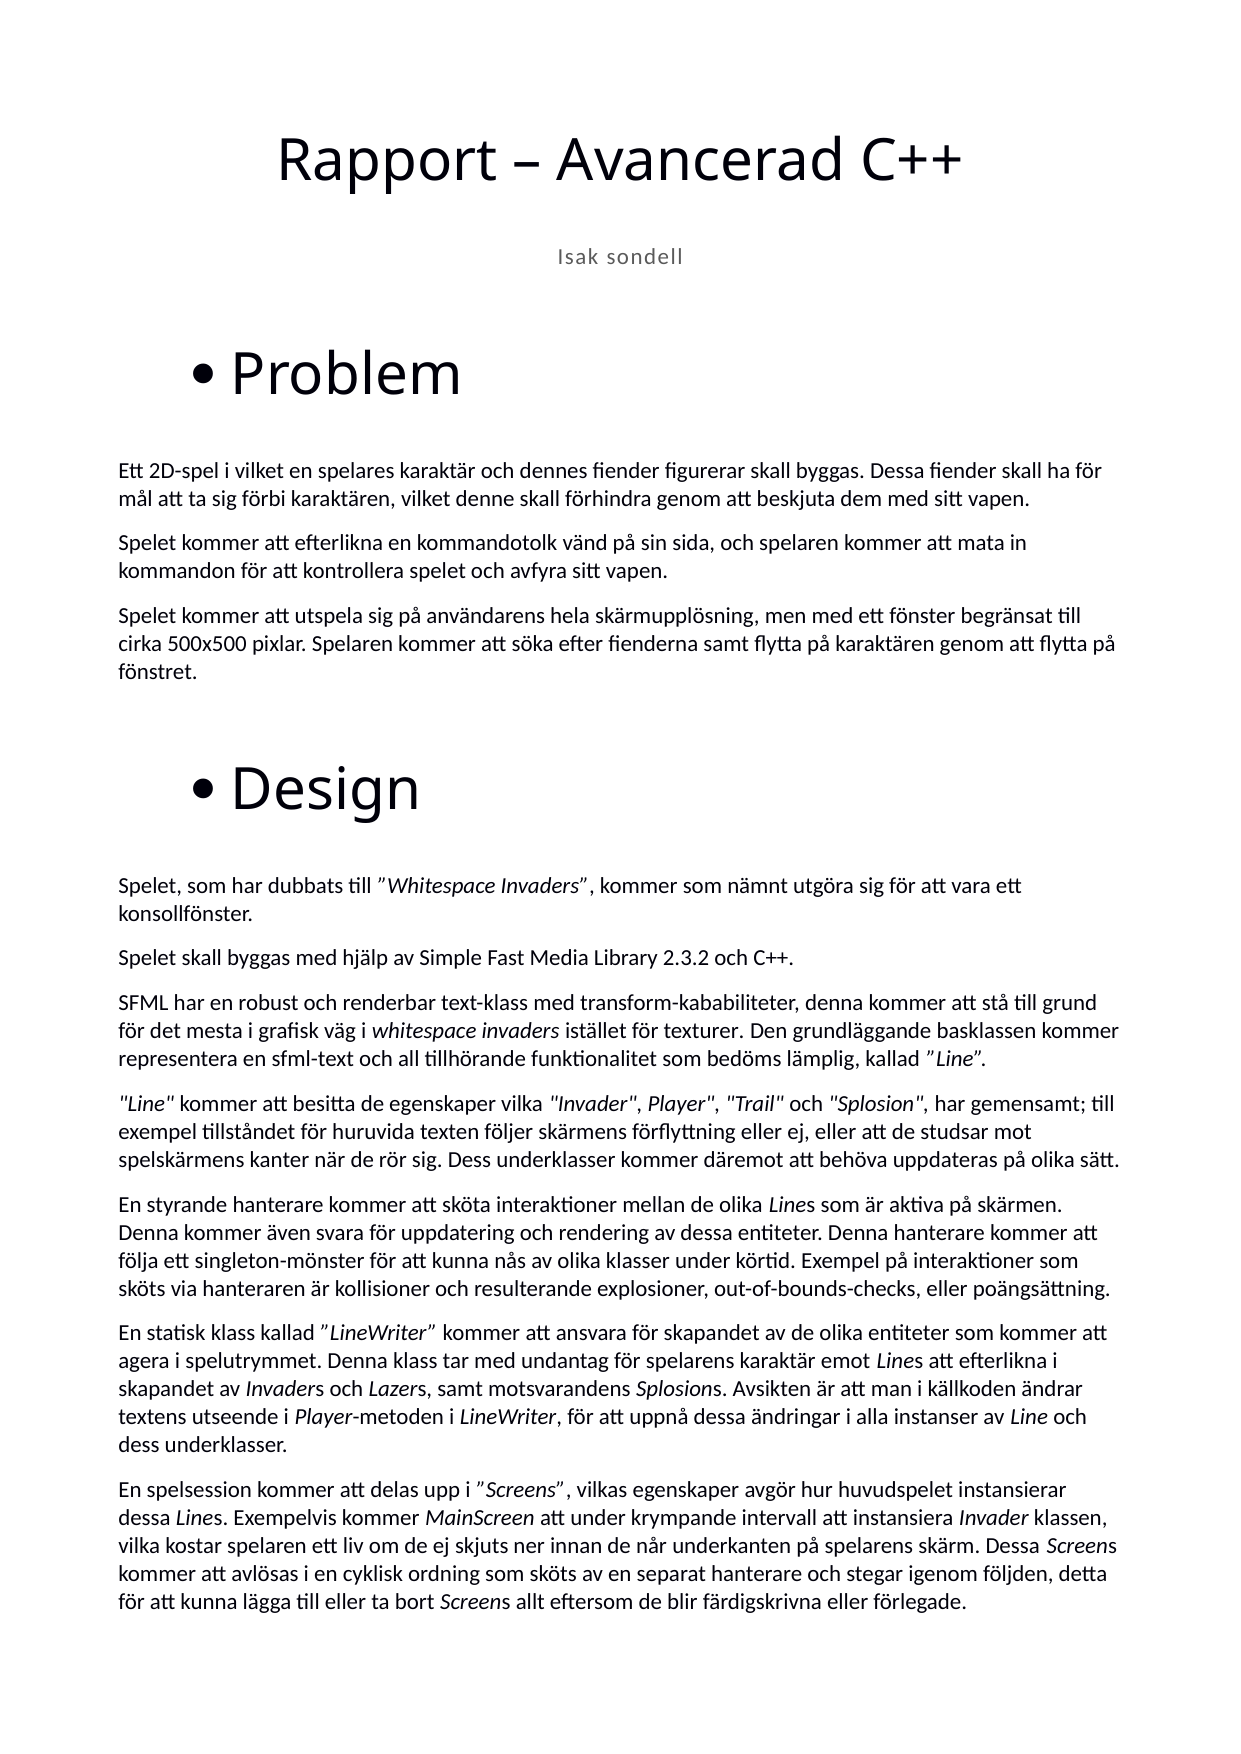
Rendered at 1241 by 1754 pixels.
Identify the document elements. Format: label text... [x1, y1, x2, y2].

text Spelet kommer att utspela sig på användarens hela skärmupplösning, men med ett fönster begränsat till cirka 500x500 pixlar. Spelaren kommer att söka efter fienderna samt flytta på karaktären genom att flytta på fönstret. [118, 601, 1122, 685]
list Problem [193, 332, 1122, 411]
text Spelet skall byggas med hjälp av Simple Fast Media Library 2.3.2 och C++. [118, 943, 1122, 972]
text Rapport – Avancerad C++ [118, 118, 1122, 198]
list Design [193, 747, 1122, 826]
text Spelet, som har dubbats till ”Whitespace Invaders”, kommer som nämnt utgöra sig för att vara ett konsollfönster. [118, 871, 1122, 927]
text Ett 2D-spel i vilket en spelares karaktär och dennes fiender figurerar skall byggas. Dessa fiender skall ha för mål att ta sig förbi karaktären, vilket denne skall förhindra genom att beskjuta dem med sitt vapen. [118, 456, 1122, 512]
text "Line" kommer att besitta de egenskaper vilka "Invader", Player", "Trail" och "Splosion", har gemensamt; till exempel tillståndet för huruvida texten följer skärmens förflyttning eller ej, eller att de studsar mot spelskärmens kanter när de rör sig. Dess underklasser kommer däremot att behöva uppdateras på olika sätt. [118, 1089, 1122, 1173]
text En spelsession kommer att delas upp i ”Screens”, vilkas egenskaper avgör hur huvudspelet instansierar dessa Lines. Exempelvis kommer MainScreen att under krympande intervall att instansiera Invader klassen, vilka kostar spelaren ett liv om de ej skjuts ner innan de når underkanten på spelarens skärm. Dessa Screens kommer att avlösas i en cyklisk ordning som sköts av en separat hanterare och stegar igenom följden, detta för att kunna lägga till eller ta bort Screens allt eftersom de blir färdigskrivna eller förlegade. [118, 1475, 1122, 1615]
text En styrande hanterare kommer att sköta interaktioner mellan de olika Lines som är aktiva på skärmen. Denna kommer även svara för uppdatering och rendering av dessa entiteter. Denna hanterare kommer att följa ett singleton-mönster för att kunna nås av olika klasser under körtid. Exempel på interaktioner som sköts via hanteraren är kollisioner och resulterande explosioner, out-of-bounds-checks, eller poängsättning. [118, 1190, 1122, 1302]
text En statisk klass kallad ”LineWriter” kommer att ansvara för skapandet av de olika entiteter som kommer att agera i spelutrymmet. Denna klass tar med undantag för spelarens karaktär emot Lines att efterlikna i skapandet av Invaders och Lazers, samt motsvarandens Splosions. Avsikten är att man i källkoden ändrar textens utseende i Player-metoden i LineWriter, för att uppnå dessa ändringar i alla instanser av Line och dess underklasser. [118, 1318, 1122, 1458]
text SFML har en robust och renderbar text-klass med transform-kababiliteter, denna kommer att stå till grund för det mesta i grafisk väg i whitespace invaders istället för texturer. Den grundläggande basklassen kommer representera en sfml-text och all tillhörande funktionalitet som bedöms lämplig, kallad ”Line”. [118, 988, 1122, 1072]
text Spelet kommer att efterlikna en kommandotolk vänd på sin sida, och spelaren kommer att mata in kommandon för att kontrollera spelet och avfyra sitt vapen. [118, 528, 1122, 584]
text Isak sondell [118, 242, 1122, 270]
